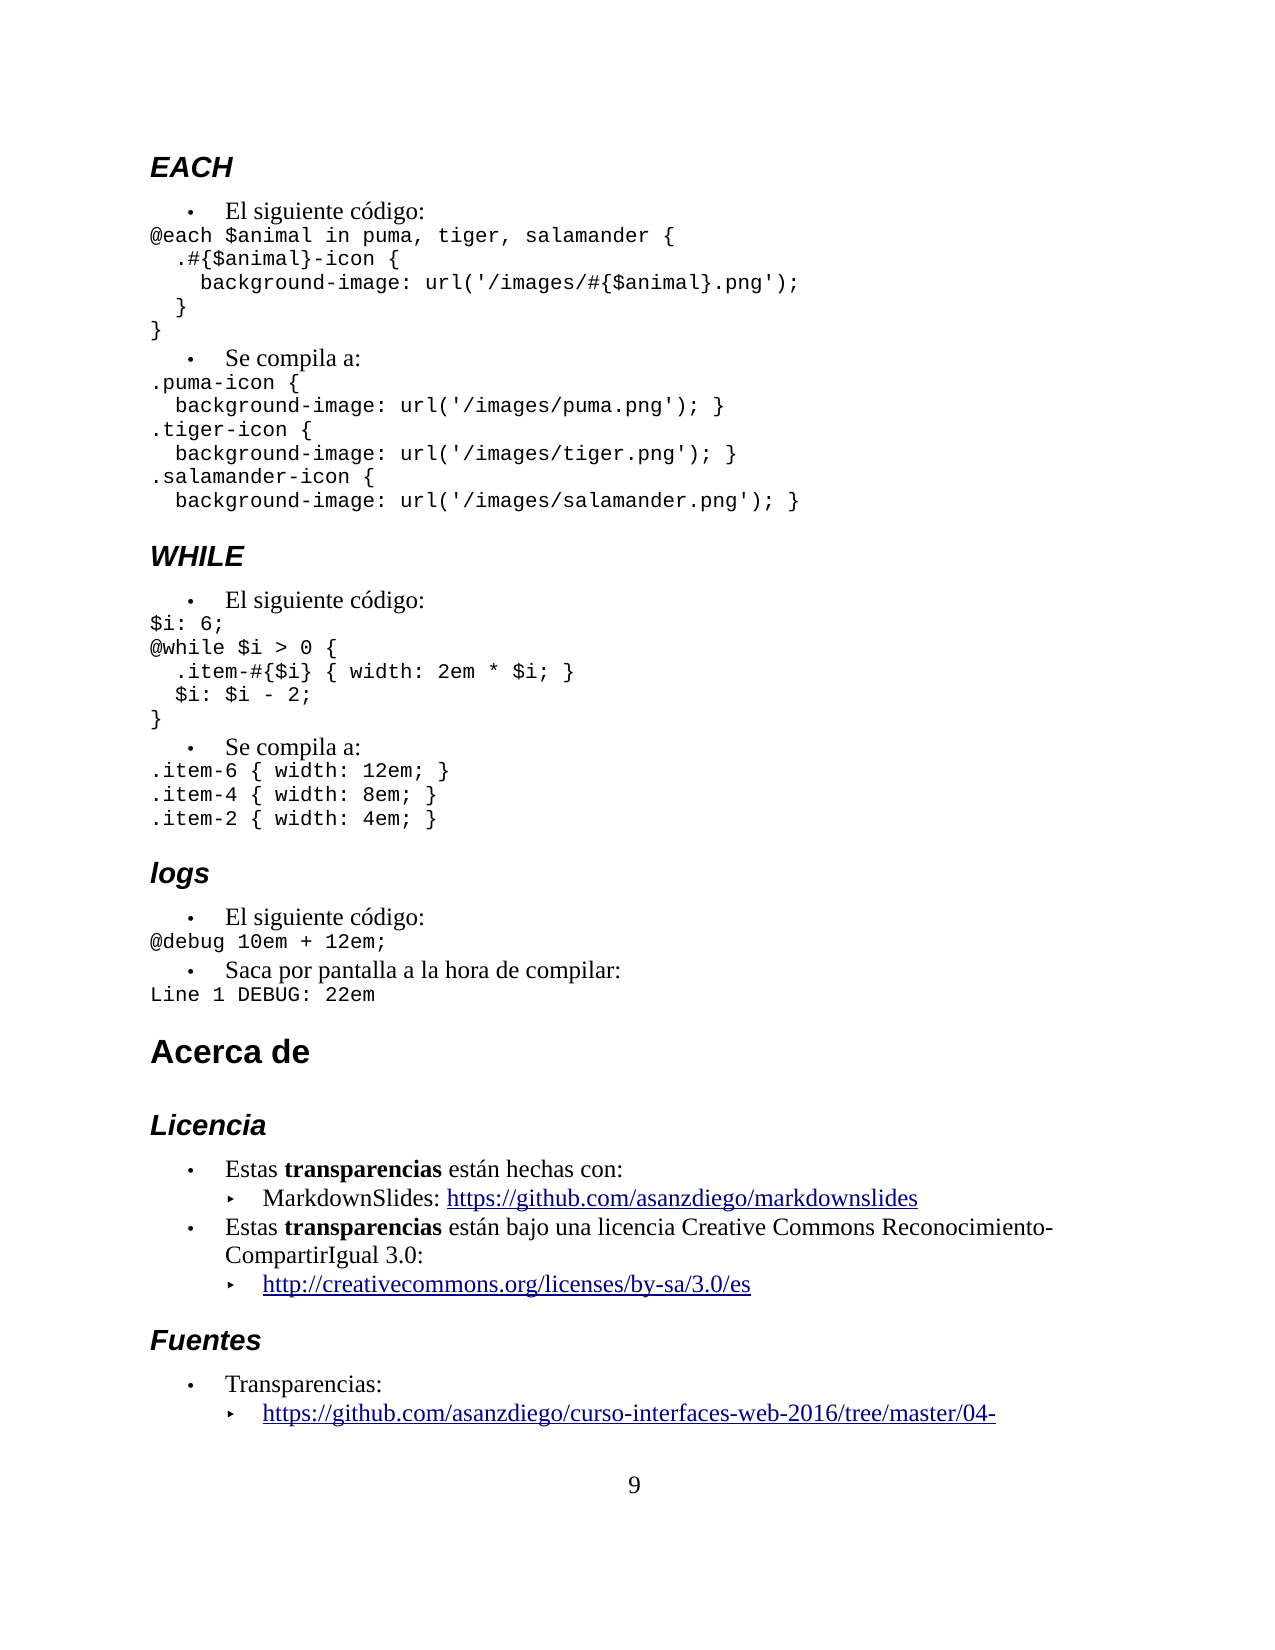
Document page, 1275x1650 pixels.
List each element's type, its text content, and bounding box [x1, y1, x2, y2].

text .#{$animal}-icon { [150, 248, 1125, 272]
list Se compila a: [187, 343, 1125, 372]
text .puma-icon { [150, 372, 1125, 395]
text .item-4 { width: 8em; } [150, 784, 1125, 808]
list http://creativecommons.org/licenses/by-sa/3.0/es [225, 1269, 1125, 1298]
subtitle Fuentes [150, 1323, 1125, 1357]
list Se compila a: [187, 732, 1125, 760]
text @while $i > 0 { [150, 637, 1125, 661]
text Line 1 DEBUG: 22em [150, 983, 1125, 1007]
list Estas transparencias están hechas con: [187, 1154, 1125, 1183]
text .item-#{$i} { width: 2em * $i; } [150, 661, 1125, 684]
list El siguiente código: [187, 585, 1125, 613]
subtitle EACH [150, 150, 1125, 183]
text $i: $i - 2; [150, 684, 1125, 708]
subtitle Licencia [150, 1108, 1125, 1142]
text background-image: url('/images/tiger.png'); } [150, 443, 1125, 466]
subtitle logs [150, 856, 1125, 890]
list El siguiente código: [187, 902, 1125, 931]
text @debug 10em + 12em; [150, 931, 1125, 955]
text .tiger-icon { [150, 419, 1125, 443]
text } [150, 296, 1125, 319]
text .item-6 { width: 12em; } [150, 760, 1125, 784]
text } [150, 319, 1125, 343]
list https://github.com/asanzdiego/curso-interfaces-web-2016/tree/master/04- [225, 1398, 1125, 1427]
text } [150, 708, 1125, 732]
text .salamander-icon { [150, 466, 1125, 490]
list Saca por pantalla a la hora de compilar: [187, 955, 1125, 983]
subtitle WHILE [150, 539, 1125, 572]
text @each $animal in puma, tiger, salamander { [150, 225, 1125, 248]
text background-image: url('/images/salamander.png'); } [150, 490, 1125, 514]
text $i: 6; [150, 613, 1125, 637]
text background-image: url('/images/puma.png'); } [150, 395, 1125, 419]
subtitle Acerca de [150, 1032, 1125, 1071]
list Transparencias: [187, 1369, 1125, 1398]
list Estas transparencias están bajo una licencia Creative Commons Reconocimiento-CompartirIgual 3.0: [187, 1212, 1125, 1269]
list El siguiente código: [187, 196, 1125, 225]
text .item-2 { width: 4em; } [150, 808, 1125, 831]
list MarkdownSlides: https://github.com/asanzdiego/markdownslides [225, 1183, 1125, 1212]
text background-image: url('/images/#{$animal}.png'); [150, 272, 1125, 296]
